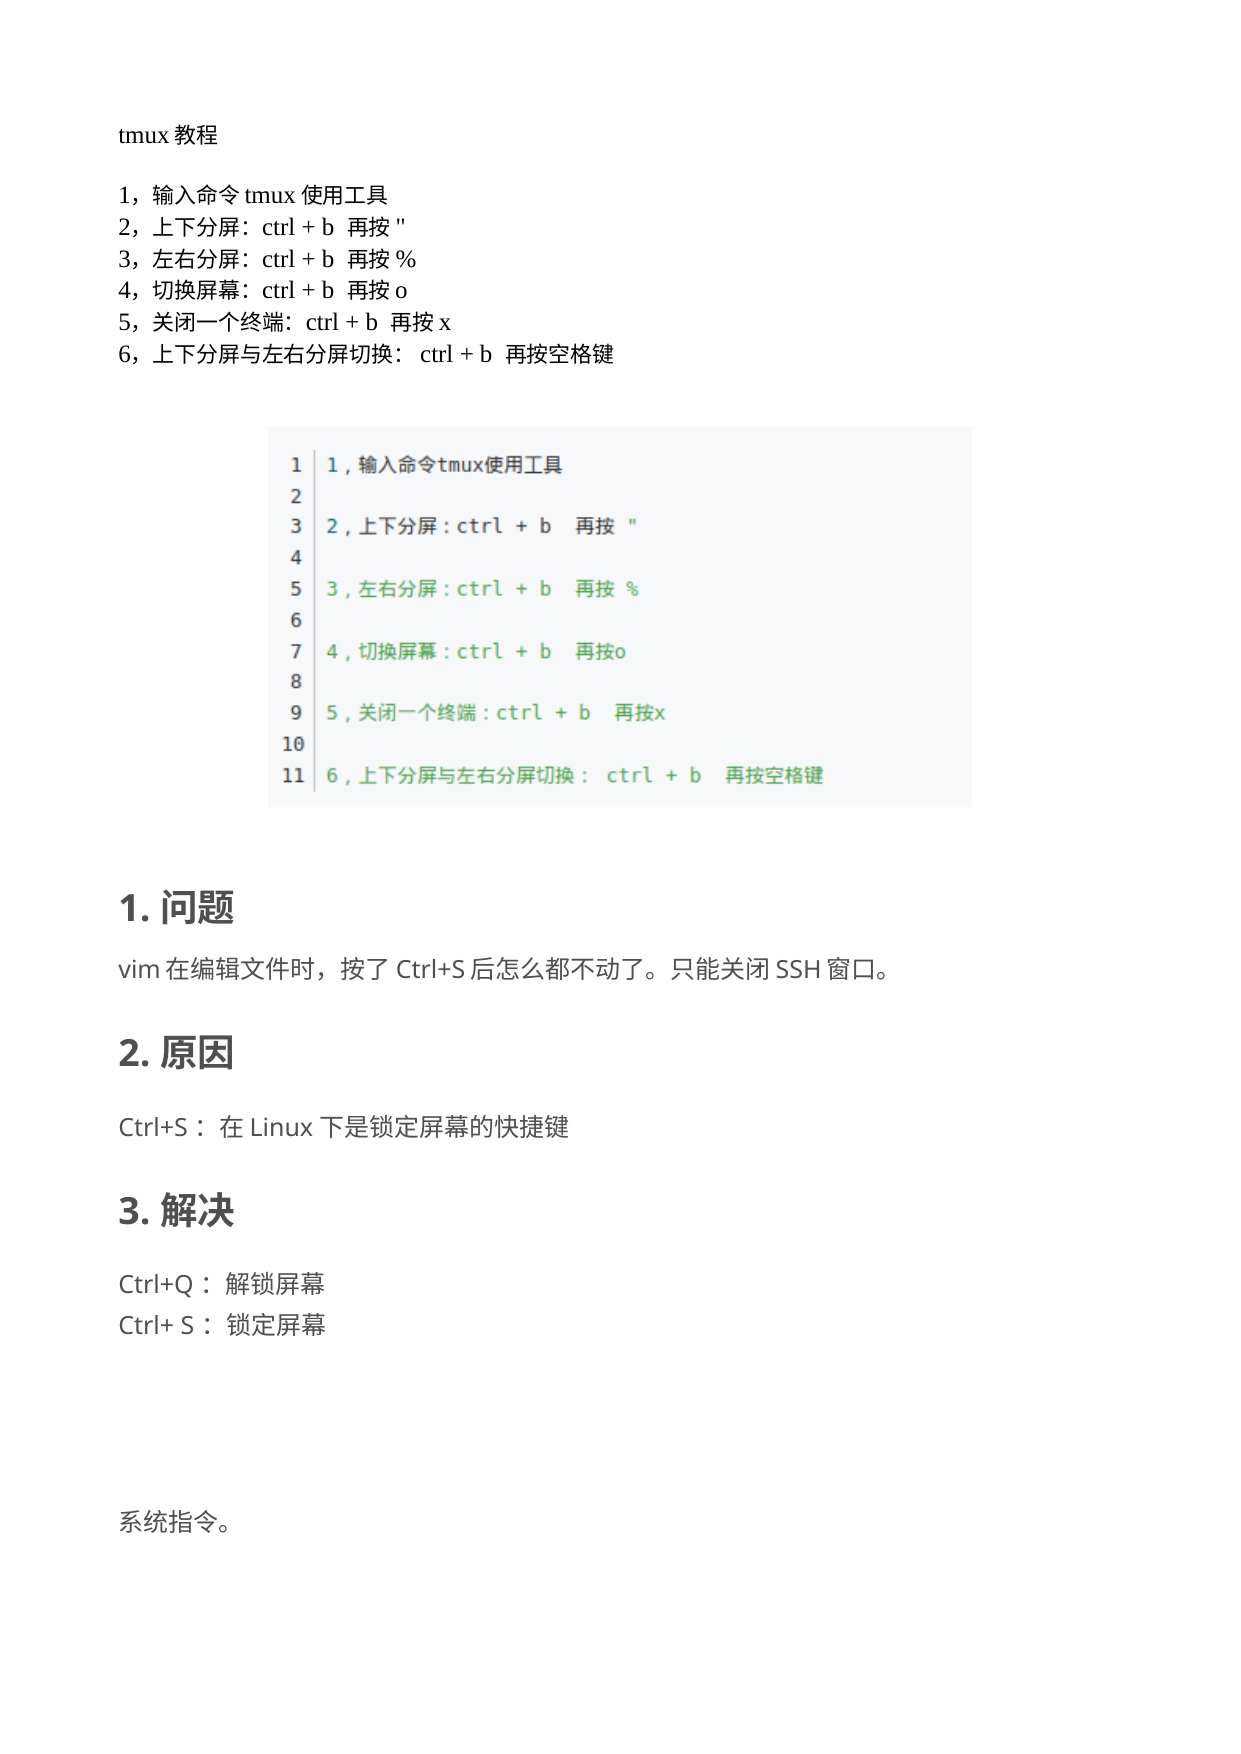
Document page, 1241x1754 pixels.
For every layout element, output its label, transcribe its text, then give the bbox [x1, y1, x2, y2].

text 4，切换屏幕：ctrl + b 再按o [118, 273, 1122, 305]
text 6，上下分屏与左右分屏切换： ctrl + b 再按空格键 [118, 337, 1122, 368]
text 1，输入命令tmux使用工具 [118, 178, 1122, 210]
text 2，上下分屏：ctrl + b 再按 " [118, 210, 1122, 242]
text vim在编辑文件时，按了Ctrl+S后怎么都不动了。只能关闭SSH窗口。 [118, 945, 1122, 986]
text 5，关闭一个终端：ctrl + b 再按x [118, 305, 1122, 337]
picture [267, 426, 973, 817]
text Ctrl+Q ：解锁屏幕 Ctrl+ S ：锁定屏幕 [118, 1260, 1122, 1342]
text tmux教程 [118, 118, 1122, 150]
subtitle 2. 原因 [118, 1023, 1122, 1078]
text Ctrl+S ：在Linux 下是锁定屏幕的快捷键 [118, 1103, 1122, 1143]
subtitle 3. 解决 [118, 1181, 1122, 1235]
subtitle 1. 问题 [118, 878, 1122, 933]
text 3，左右分屏：ctrl + b 再按 % [118, 242, 1122, 273]
text 系统指令。 [118, 1498, 1122, 1538]
